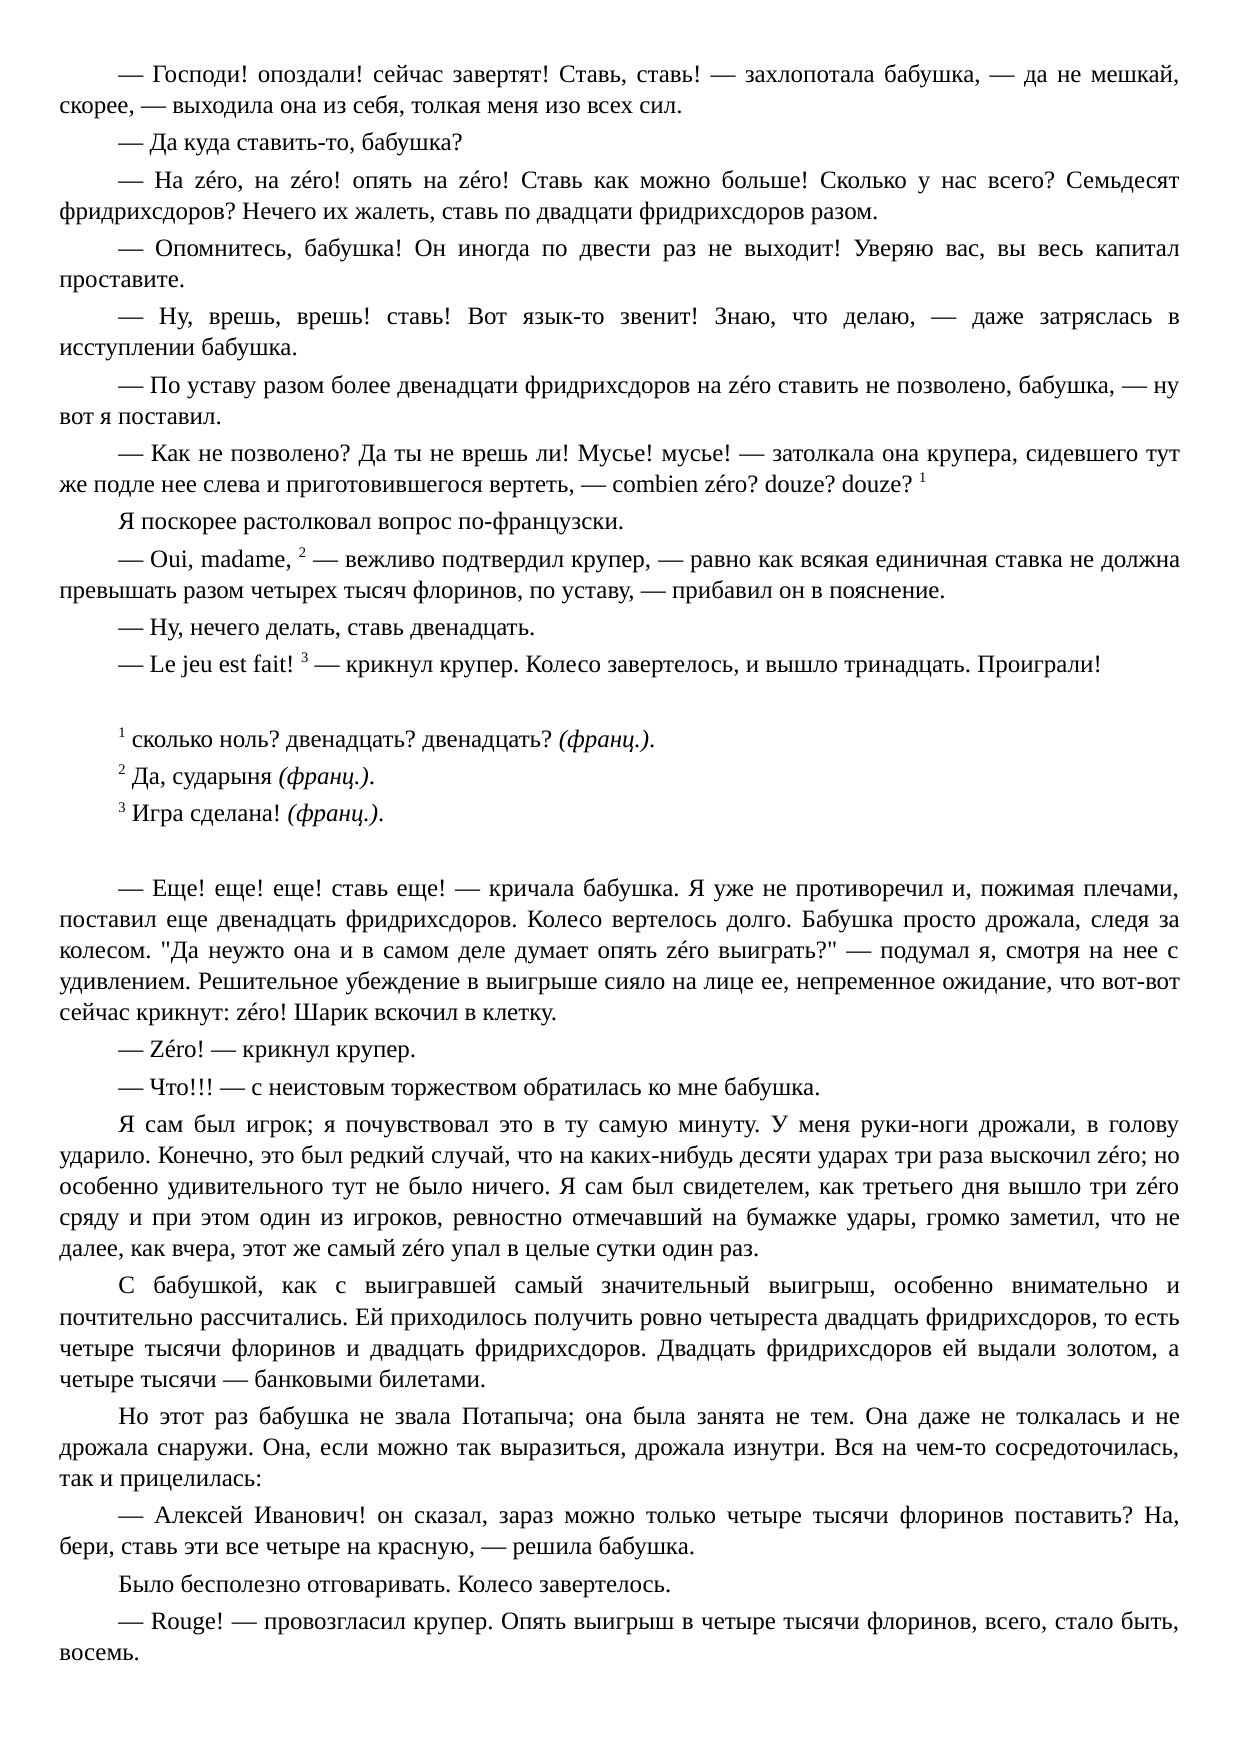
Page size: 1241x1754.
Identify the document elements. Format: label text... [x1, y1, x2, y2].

text — Ну, врешь, врешь! ставь! Вот язык-то звенит! Знаю, что делаю, — даже затряслась в исступлении бабушка. [59, 301, 1181, 361]
text — Еще! еще! еще! ставь еще! — кричала бабушка. Я уже не противоречил и, пожимая плечами, поставил еще двенадцать фридрихсдоров. Колесо вертелось долго. Бабушка просто дрожала, следя за колесом. "Да неужто она и в самом деле думает опять zéro выиграть?" — подумал я, смотря на нее с удивлением. Решительное убеждение в выигрыше сияло на лице ее, непременное ожидание, что вот-вот сейчас крикнут: zéro! Шарик вскочил в клетку. [59, 873, 1181, 1026]
text 1 сколько ноль? двенадцать? двенадцать? (франц.). [59, 724, 1181, 753]
text 3 Игра сделана! (франц.). [59, 798, 1181, 827]
text — Ну, нечего делать, ставь двенадцать. [59, 612, 1181, 641]
text — На zéro, на zéro! опять на zéro! Ставь как можно больше! Сколько у нас всего? Семьдесят фридрихсдоров? Нечего их жалеть, ставь по двадцати фридрихсдоров разом. [59, 165, 1181, 224]
text — Что!!! — с неистовым торжеством обратилась ко мне бабушка. [59, 1072, 1181, 1101]
text — Как не позволено? Да ты не врешь ли! Мусье! мусье! — затолкала она крупера, сидевшего тут же подле нее слева и приготовившегося вертеть, — combien zéro? douze? douze? 1 [59, 438, 1181, 498]
text — Oui, madame, 2 — вежливо подтвердил крупер, — равно как всякая единичная ставка не должна превышать разом четырех тысяч флоринов, по уставу, — прибавил он в пояснение. [59, 544, 1181, 603]
text — Да куда ставить-то, бабушка? [59, 127, 1181, 156]
text — Господи! опоздали! сейчас завертят! Ставь, ставь! — захлопотала бабушка, — да не мешкай, скорее, — выходила она из себя, толкая меня изо всех сил. [59, 59, 1181, 119]
text — По уставу разом более двенадцати фридрихсдоров на zéro ставить не позволено, бабушка, — ну вот я поставил. [59, 370, 1181, 429]
text — Rouge! — провозгласил крупер. Опять выигрыш в четыре тысячи флоринов, всего, стало быть, восемь. [59, 1606, 1181, 1666]
text Было бесполезно отговаривать. Колесо завертелось. [59, 1569, 1181, 1597]
text — Le jeu est fait! 3 — крикнул крупер. Колесо завертелось, и вышло тринадцать. Проиграли! [59, 649, 1181, 678]
text С бабушкой, как с выигравшей самый значительный выигрыш, особенно внимательно и почтительно рассчитались. Ей приходилось получить ровно четыреста двадцать фридрихсдоров, то есть четыре тысячи флоринов и двадцать фридрихсдоров. Двадцать фридрихсдоров ей выдали золотом, а четыре тысячи — банковыми билетами. [59, 1271, 1181, 1392]
text — Алексей Иванович! он сказал, зараз можно только четыре тысячи флоринов поставить? На, бери, ставь эти все четыре на красную, — решила бабушка. [59, 1500, 1181, 1560]
text 2 Да, сударыня (франц.). [59, 761, 1181, 790]
text Я сам был игрок; я почувствовал это в ту самую минуту. У меня руки-ноги дрожали, в голову ударило. Конечно, это был редкий случай, что на каких-нибудь десяти ударах три раза выскочил zéro; но особенно удивительного тут не было ничего. Я сам был свидетелем, как третьего дня вышло три zéro сряду и при этом один из игроков, ревностно отмечавший на бумажке удары, громко заметил, что не далее, как вчера, этот же самый zéro упал в целые сутки один раз. [59, 1109, 1181, 1262]
text — Zéro! — крикнул крупер. [59, 1034, 1181, 1063]
text — Опомнитесь, бабушка! Он иногда по двести раз не выходит! Уверяю вас, вы весь капитал проставите. [59, 233, 1181, 293]
text Но этот раз бабушка не звала Потапыча; она была занята не тем. Она даже не толкалась и не дрожала снаружи. Она, если можно так выразиться, дрожала изнутри. Вся на чем-то сосредоточилась, так и прицелилась: [59, 1401, 1181, 1492]
text Я поскорее растолковал вопрос по-французски. [59, 506, 1181, 535]
